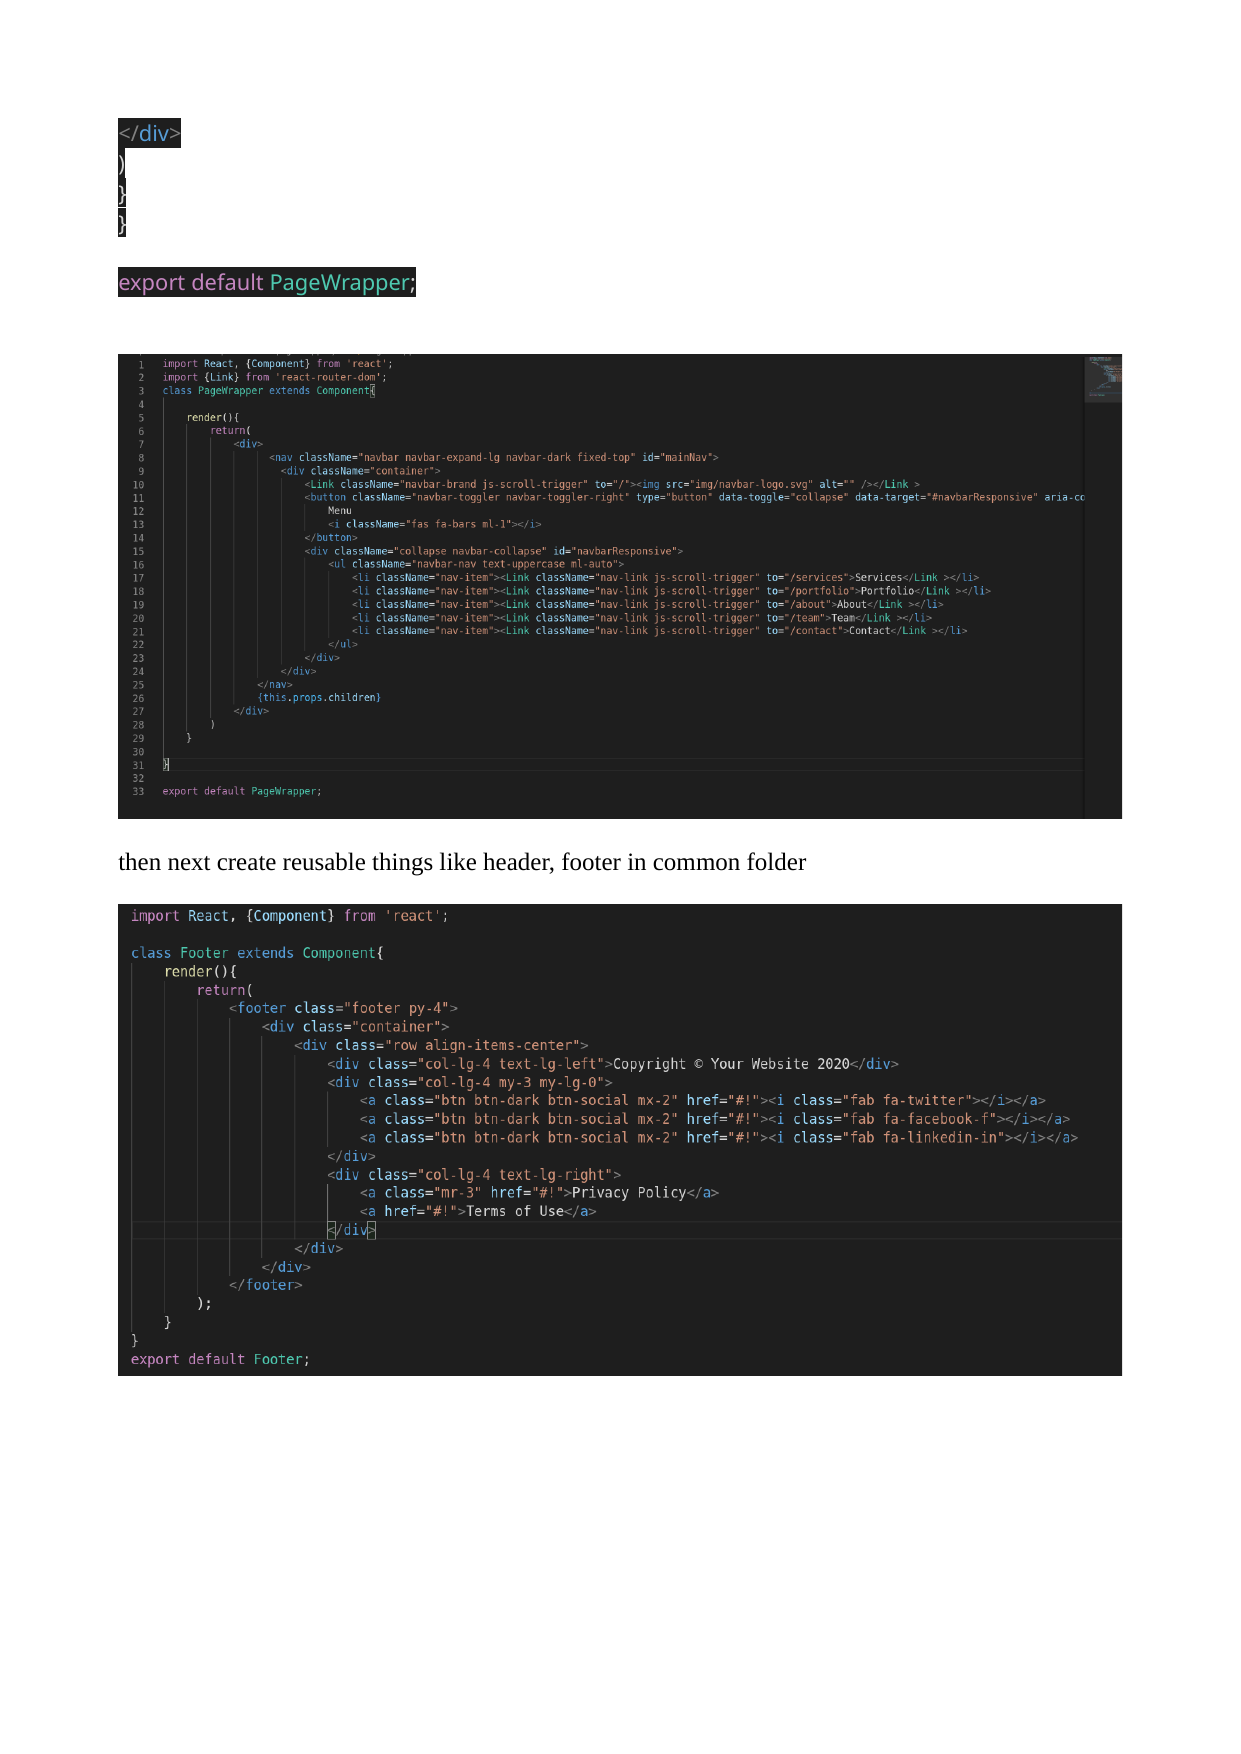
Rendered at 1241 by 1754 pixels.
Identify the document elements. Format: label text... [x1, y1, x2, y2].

picture [118, 904, 1123, 1376]
text export default PageWrapper; [118, 267, 1122, 297]
picture [118, 354, 1123, 819]
text then next create reusable things like header, footer in common folder [118, 847, 1122, 876]
text } [118, 207, 1122, 237]
text } [118, 178, 1122, 207]
text ) [118, 148, 1122, 178]
text </div> [118, 118, 1122, 148]
